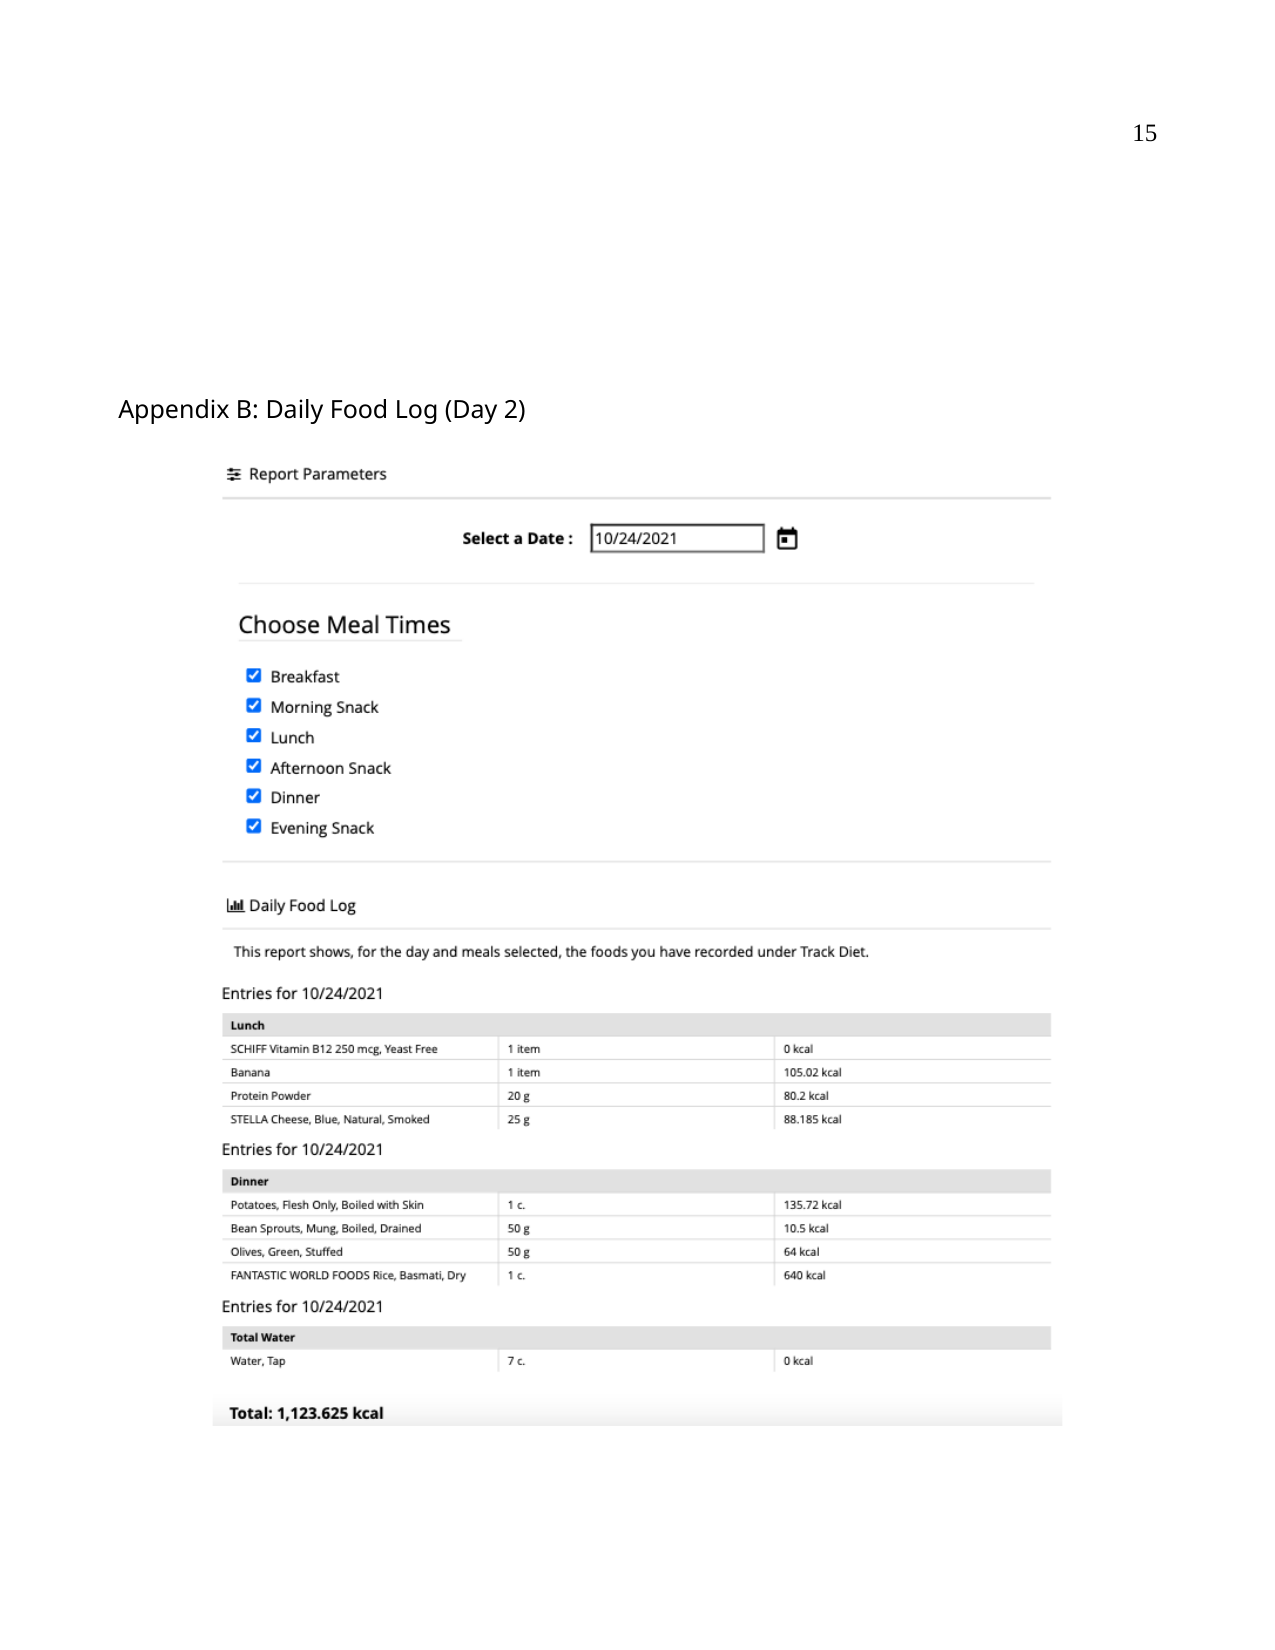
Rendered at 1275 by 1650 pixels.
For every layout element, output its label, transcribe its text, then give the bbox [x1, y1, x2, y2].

picture [212, 455, 1063, 1426]
text Appendix B: Daily Food Log (Day 2) [118, 391, 1157, 425]
